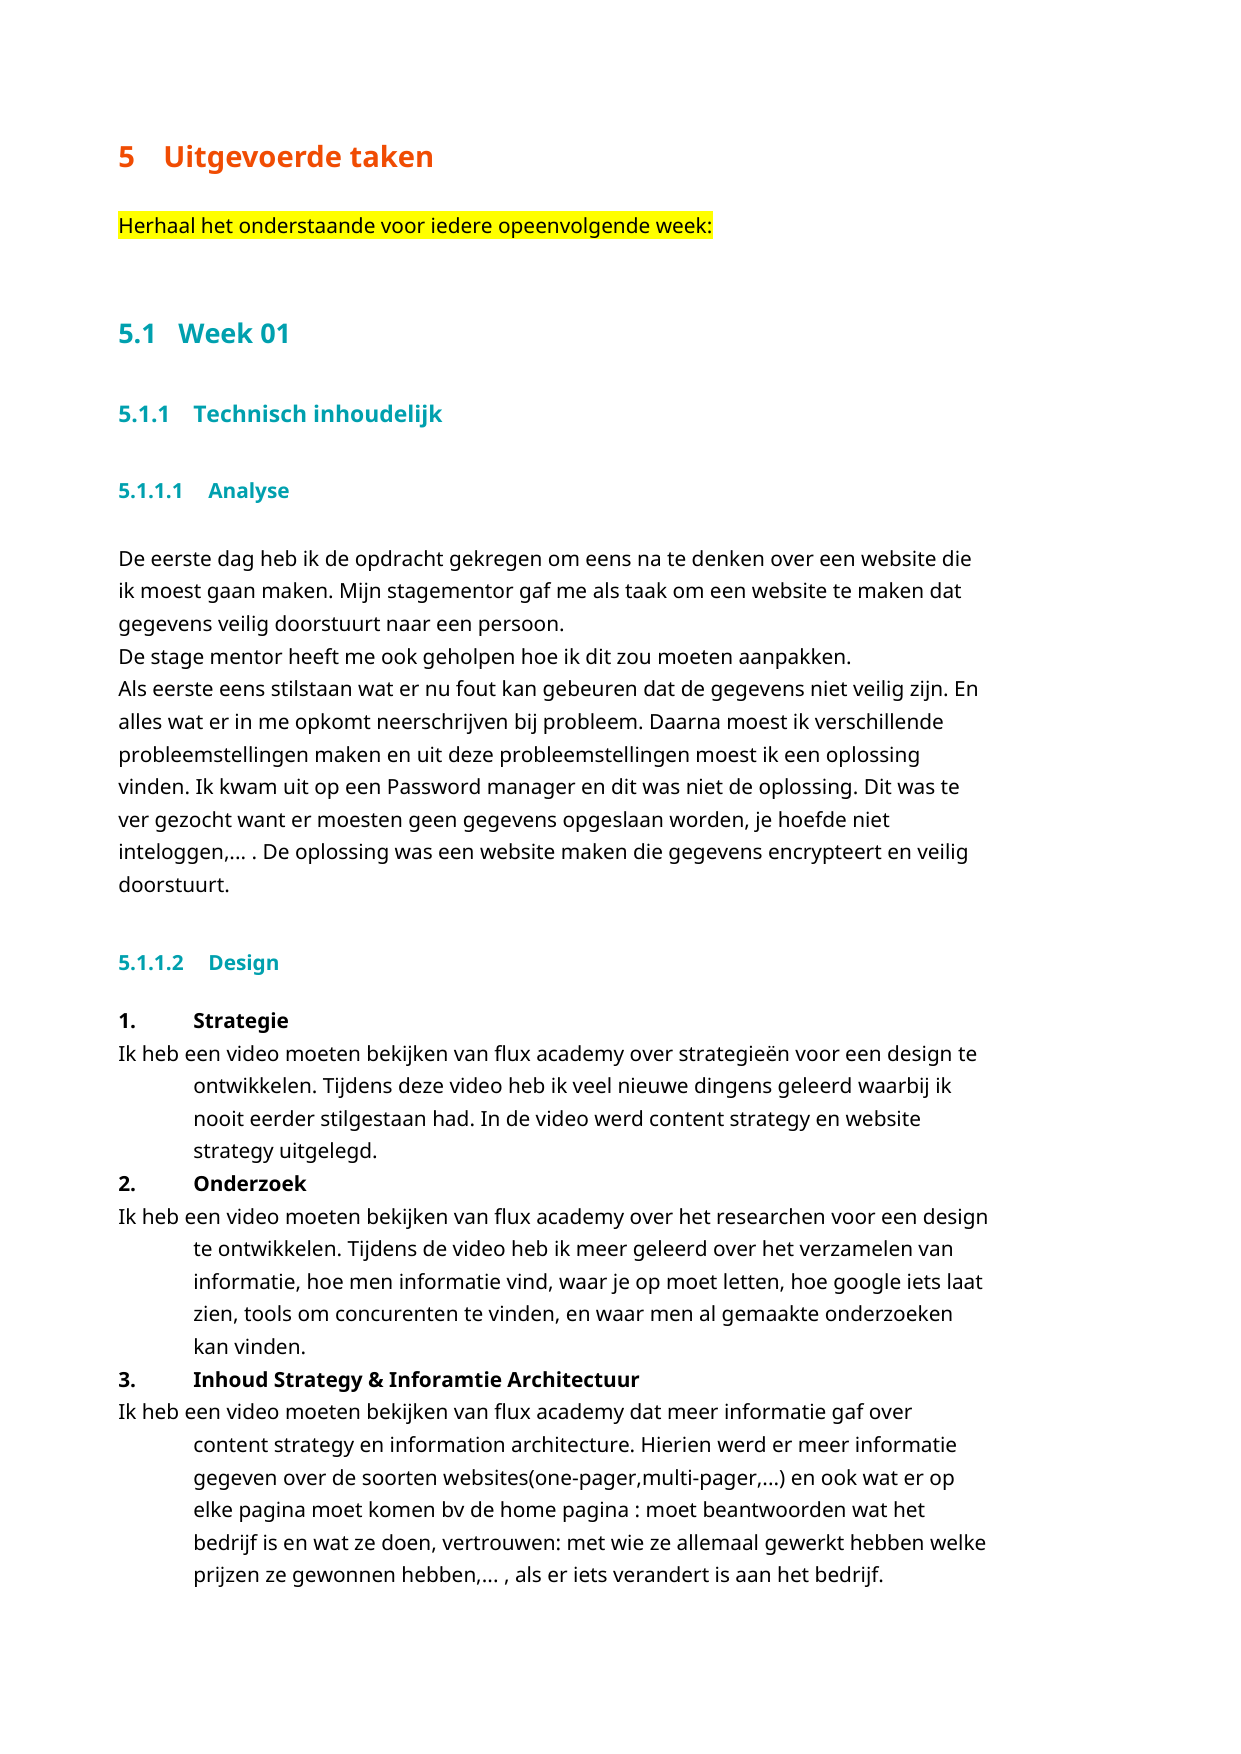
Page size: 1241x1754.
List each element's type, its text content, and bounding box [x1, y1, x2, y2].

subtitle Week 01 [118, 314, 992, 351]
subtitle Uitgevoerde taken [118, 136, 992, 176]
list Strategie [118, 1006, 992, 1034]
subtitle Technisch inhoudelijk [118, 398, 992, 430]
text Ik heb een video moeten bekijken van flux academy over het researchen voor een design te ontwikkelen. Tijdens de video heb ik meer geleerd over het verzamelen van informatie, hoe men informatie vind, waar je op moet letten, hoe google iets laat zien, tools om concurenten te vinden, en waar men al gemaakte onderzoeken kan vinden. [118, 1202, 992, 1361]
subtitle Analyse [118, 476, 992, 504]
text Ik heb een video moeten bekijken van flux academy over strategieën voor een design te ontwikkelen. Tijdens deze video heb ik veel nieuwe dingens geleerd waarbij ik nooit eerder stilgestaan had. In de video werd content strategy en website strategy uitgelegd. [118, 1039, 992, 1165]
text Ik heb een video moeten bekijken van flux academy dat meer informatie gaf over content strategy en information architecture. Hierien werd er meer informatie gegeven over de soorten websites(one-pager,multi-pager,...) en ook wat er op elke pagina moet komen bv de home pagina : moet beantwoorden wat het bedrijf is en wat ze doen, vertrouwen: met wie ze allemaal gewerkt hebben welke prijzen ze gewonnen hebben,... , als er iets verandert is aan het bedrijf. [118, 1397, 992, 1589]
list Inhoud Strategy & Inforamtie Architectuur [118, 1365, 992, 1393]
text Herhaal het onderstaande voor iedere opeenvolgende week: [118, 211, 992, 239]
list Onderzoek [118, 1169, 992, 1198]
subtitle Design [118, 948, 992, 977]
text De eerste dag heb ik de opdracht gekregen om eens na te denken over een website die ik moest gaan maken. Mijn stagementor gaf me als taak om een website te maken dat gegevens veilig doorstuurt naar een persoon. De stage mentor heeft me ook geholpen hoe ik dit zou moeten aanpakken. Als eerste eens stilstaan wat er nu fout kan gebeuren dat de gegevens niet veilig zijn. En alles wat er in me opkomt neerschrijven bij probleem. Daarna moest ik verschillende probleemstellingen maken en uit deze probleemstellingen moest ik een oplossing vinden. Ik kwam uit op een Password manager en dit was niet de oplossing. Dit was te ver gezocht want er moesten geen gegevens opgeslaan worden, je hoefde niet inteloggen,... . De oplossing was een website maken die gegevens encrypteert en veilig doorstuurt. [118, 544, 992, 898]
